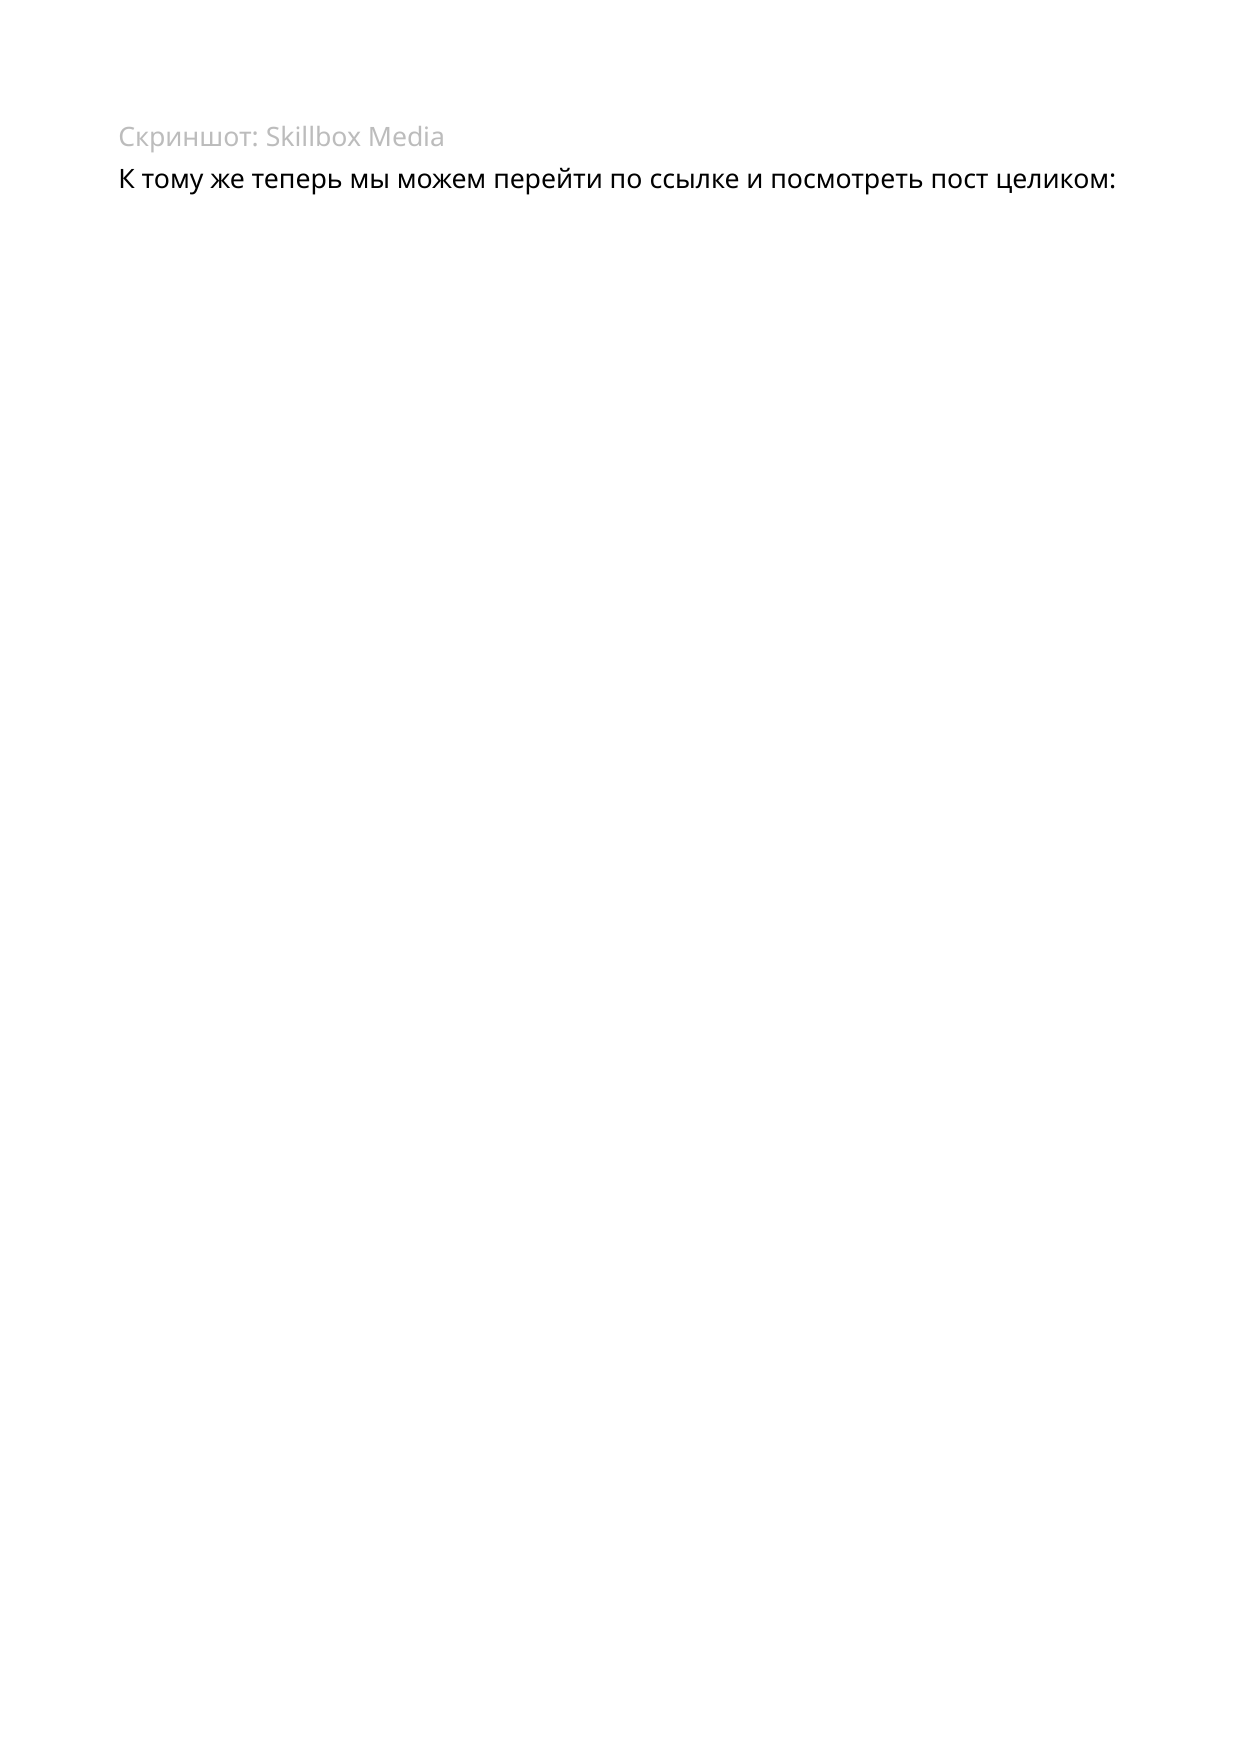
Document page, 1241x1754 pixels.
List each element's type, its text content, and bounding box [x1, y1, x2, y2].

text Скриншот: Skillbox Media [118, 118, 1122, 154]
text К тому же теперь мы можем перейти по ссылке и посмотреть пост целиком: [118, 160, 1122, 196]
